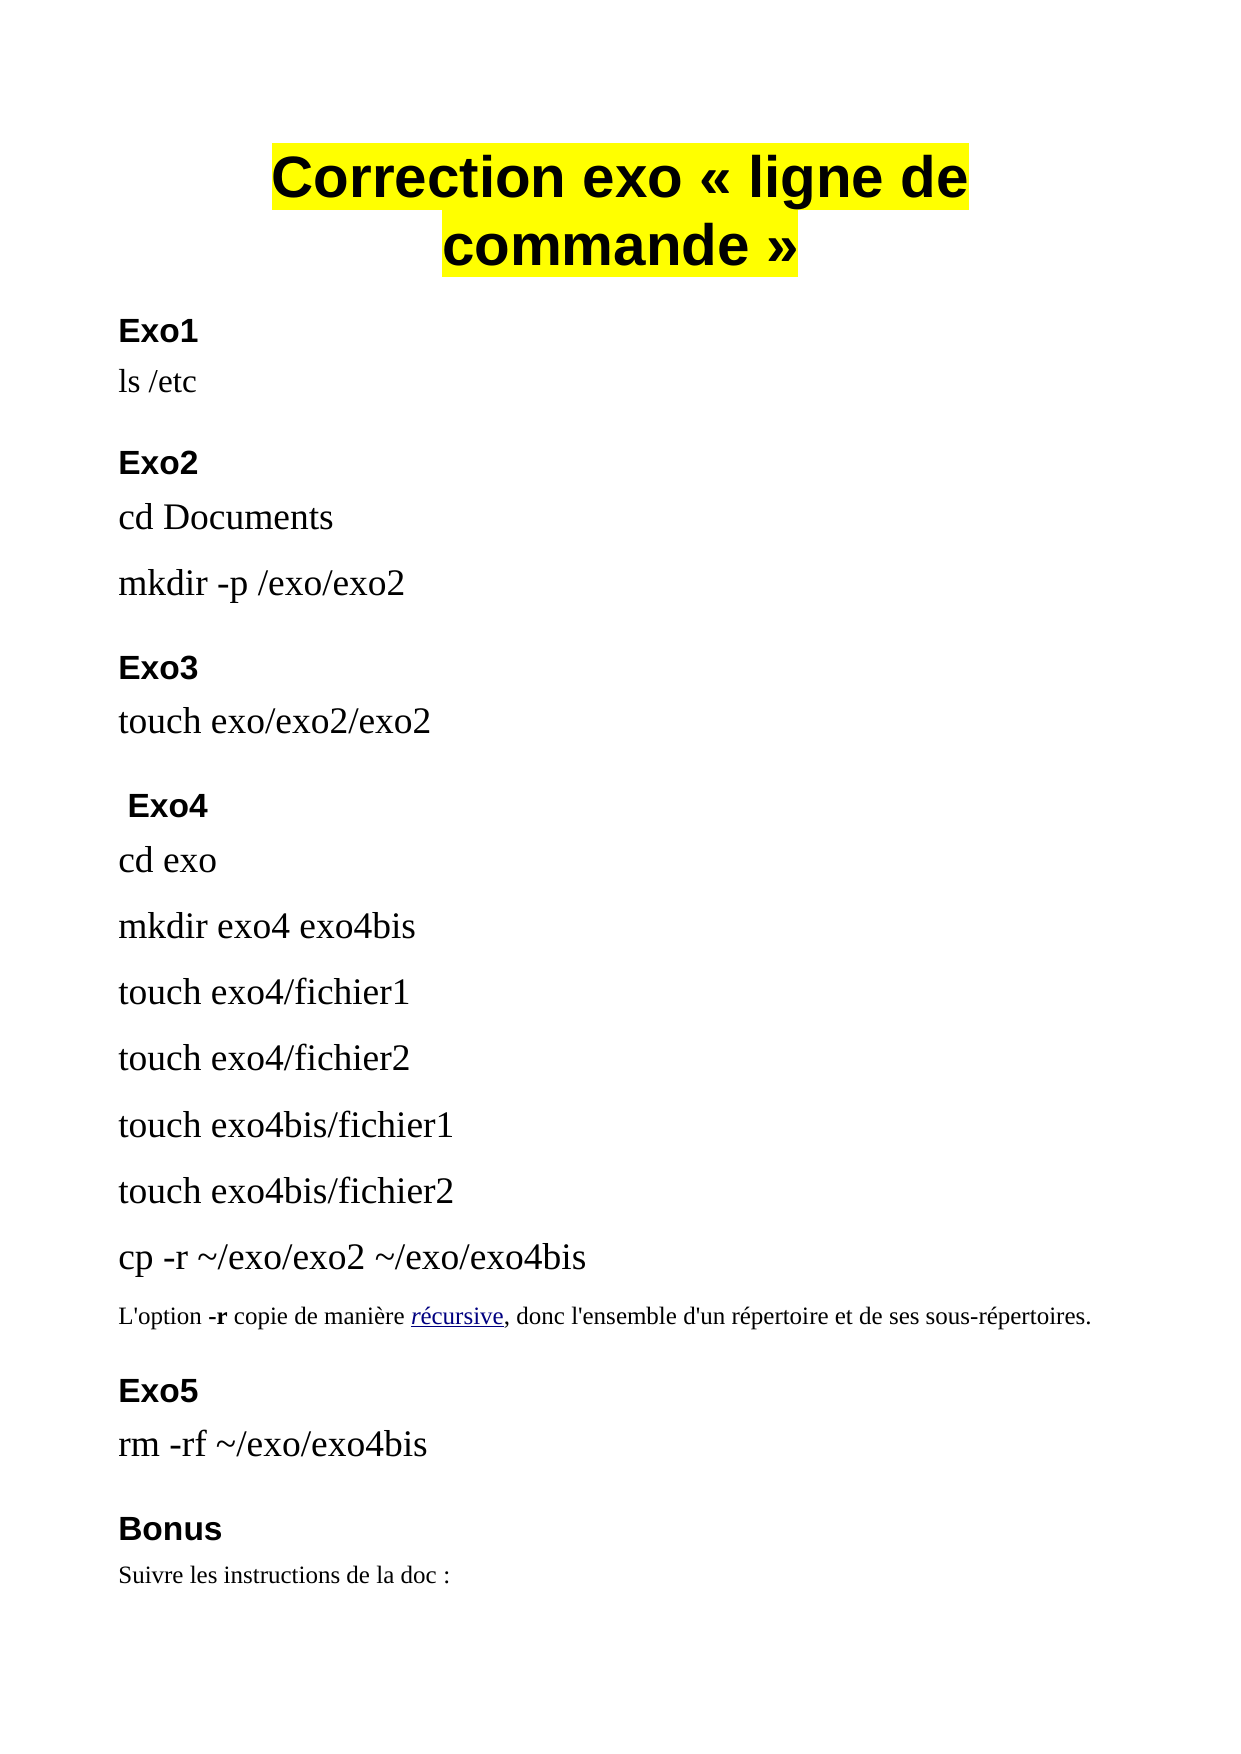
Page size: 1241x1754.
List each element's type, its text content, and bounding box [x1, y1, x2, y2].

subtitle Exo2 [118, 443, 1122, 482]
text ls /etc [118, 362, 1122, 400]
text touch exo4bis/fichier1 [118, 1102, 1122, 1145]
text cp -r ~/exo/exo2 ~/exo/exo4bis [118, 1234, 1122, 1278]
subtitle Exo4 [118, 786, 1122, 824]
text touch exo/exo2/exo2 [118, 699, 1122, 742]
subtitle Exo5 [118, 1371, 1122, 1409]
text cd Documents [118, 494, 1122, 537]
subtitle Exo1 [118, 311, 1122, 349]
title Correction exo « ligne de commande » [118, 143, 1122, 277]
text mkdir -p /exo/exo2 [118, 561, 1122, 604]
text touch exo4bis/fichier2 [118, 1168, 1122, 1211]
text touch exo4/fichier2 [118, 1036, 1122, 1079]
text touch exo4/fichier1 [118, 969, 1122, 1013]
text Suivre les instructions de la doc : [118, 1560, 1122, 1589]
subtitle Exo3 [118, 648, 1122, 686]
text mkdir exo4 exo4bis [118, 903, 1122, 946]
text rm -rf ~/exo/exo4bis [118, 1422, 1122, 1465]
text cd exo [118, 837, 1122, 880]
subtitle Bonus [118, 1509, 1122, 1547]
text L'option -r copie de manière récursive, donc l'ensemble d'un répertoire et de ses sous-répertoires. [118, 1301, 1122, 1329]
